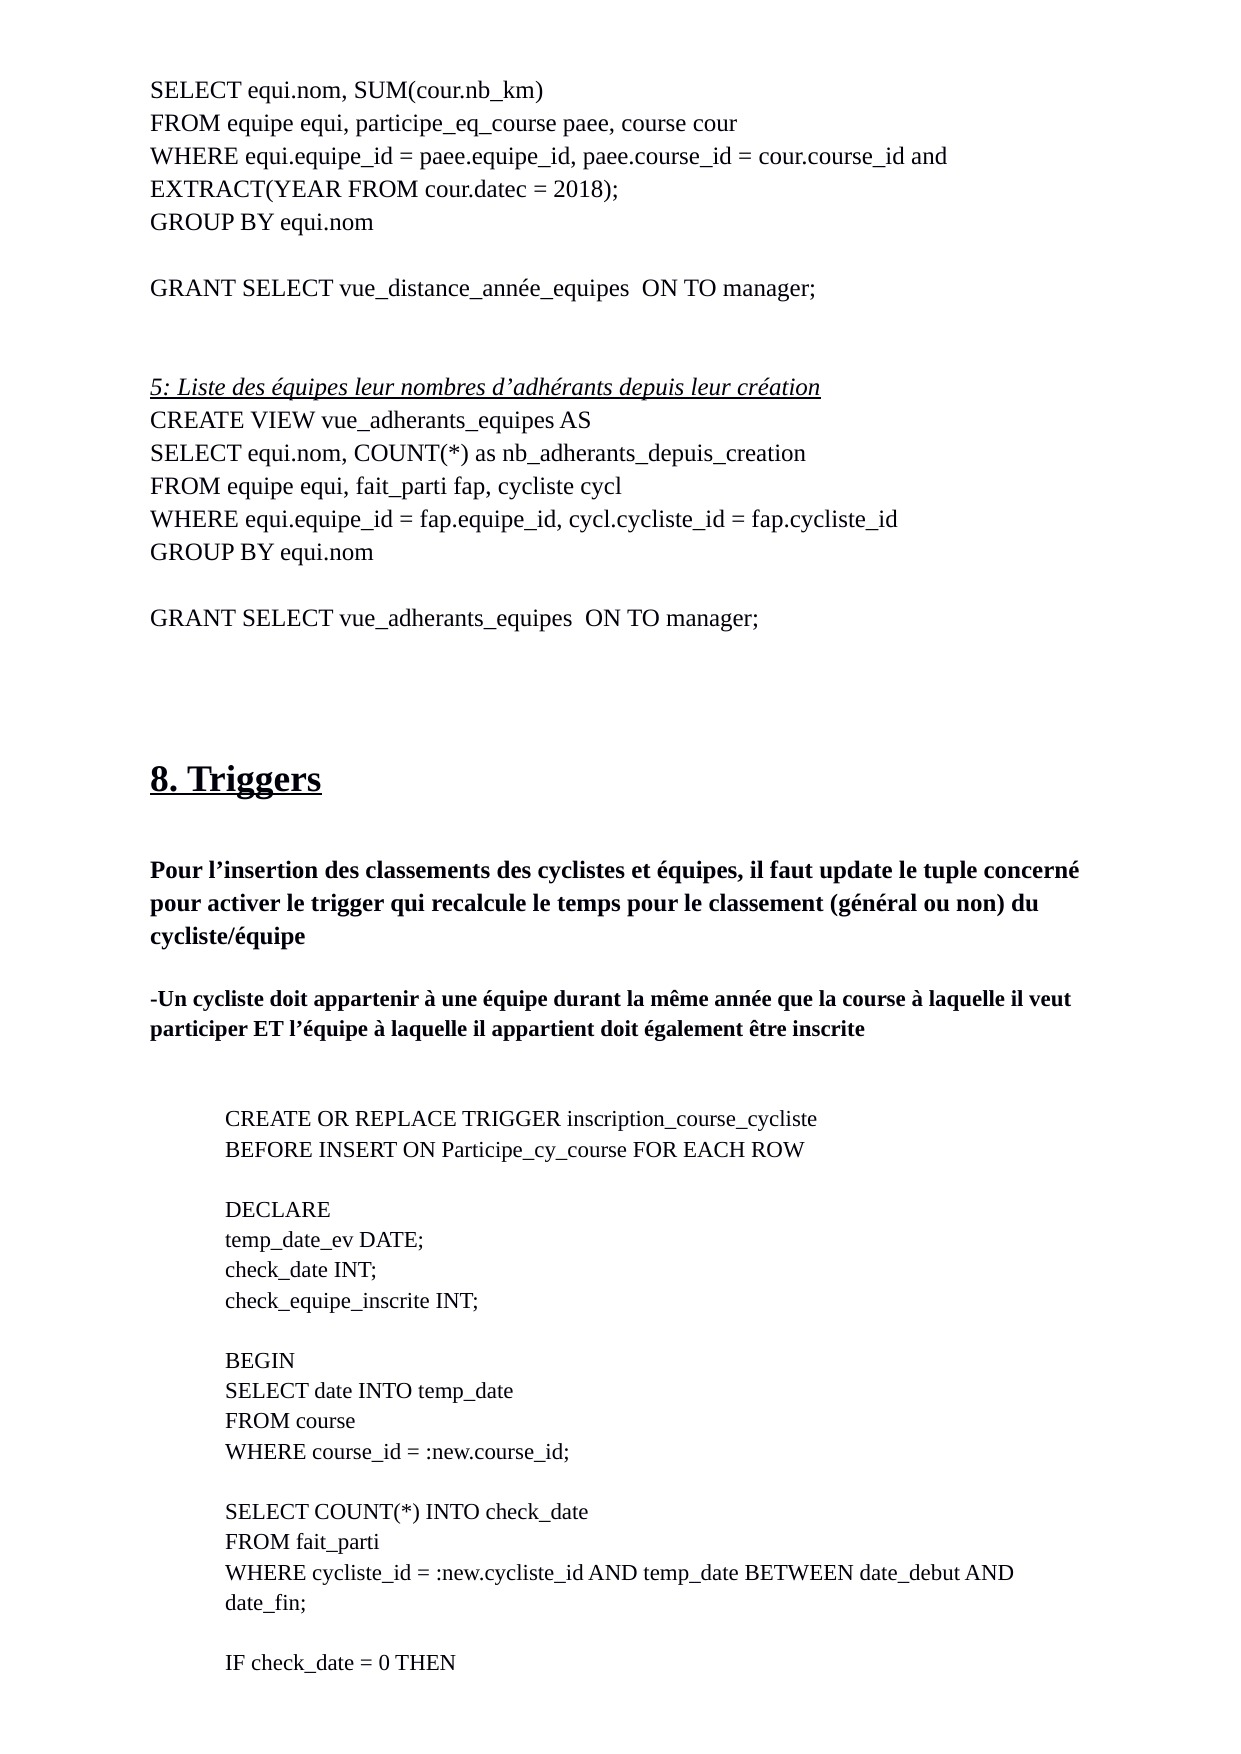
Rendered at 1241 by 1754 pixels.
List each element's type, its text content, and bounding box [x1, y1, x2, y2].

text GROUP BY equi.nom [150, 207, 1090, 236]
text WHERE equi.equipe_id = paee.equipe_id, paee.course_id = cour.course_id and EXTRACT(YEAR FROM cour.datec = 2018); [150, 141, 1090, 203]
text WHERE course_id = :new.course_id; [150, 1438, 1090, 1464]
text WHERE cycliste_id = :new.cycliste_id AND temp_date BETWEEN date_debut AND date_fin; [225, 1558, 1090, 1615]
text FROM equipe equi, participe_eq_course paee, course cour [150, 108, 1090, 137]
text SELECT equi.nom, COUNT(*) as nb_adherants_depuis_creation [150, 438, 1090, 467]
text temp_date_ev DATE; [150, 1226, 1090, 1253]
text SELECT COUNT(*) INTO check_date [150, 1498, 1090, 1524]
text FROM course [150, 1407, 1090, 1434]
text 8. Triggers [150, 756, 1090, 799]
text -Un cycliste doit appartenir à une équipe durant la même année que la course à laquelle il veut participer ET l’équipe à laquelle il appartient doit également être inscrite [150, 984, 1090, 1041]
text BEGIN [150, 1347, 1090, 1373]
text check_equipe_inscrite INT; [150, 1287, 1090, 1313]
text CREATE VIEW vue_adherants_equipes AS [150, 405, 1090, 434]
text GRANT SELECT vue_adherants_equipes ON TO manager; [150, 603, 1090, 632]
text SELECT equi.nom, SUM(cour.nb_km) [150, 75, 1090, 104]
text CREATE OR REPLACE TRIGGER inscription_course_cycliste [150, 1105, 1090, 1132]
text WHERE equi.equipe_id = fap.equipe_id, cycl.cycliste_id = fap.cycliste_id [150, 504, 1090, 533]
text Pour l’insertion des classements des cyclistes et équipes, il faut update le tuple concerné pour activer le trigger qui recalcule le temps pour le classement (général ou non) du cycliste/équipe [150, 855, 1090, 950]
text GRANT SELECT vue_distance_année_equipes ON TO manager; [150, 273, 1090, 302]
text FROM fait_parti [225, 1528, 1090, 1555]
text DECLARE [150, 1196, 1090, 1222]
text FROM equipe equi, fait_parti fap, cycliste cycl [150, 471, 1090, 500]
text BEFORE INSERT ON Participe_cy_course FOR EACH ROW [150, 1136, 1090, 1162]
text IF check_date = 0 THEN [150, 1649, 1090, 1676]
text GROUP BY equi.nom [150, 537, 1090, 566]
text SELECT date INTO temp_date [150, 1377, 1090, 1404]
text check_date INT; [150, 1256, 1090, 1283]
text 5: Liste des équipes leur nombres d’adhérants depuis leur création [150, 372, 1090, 401]
